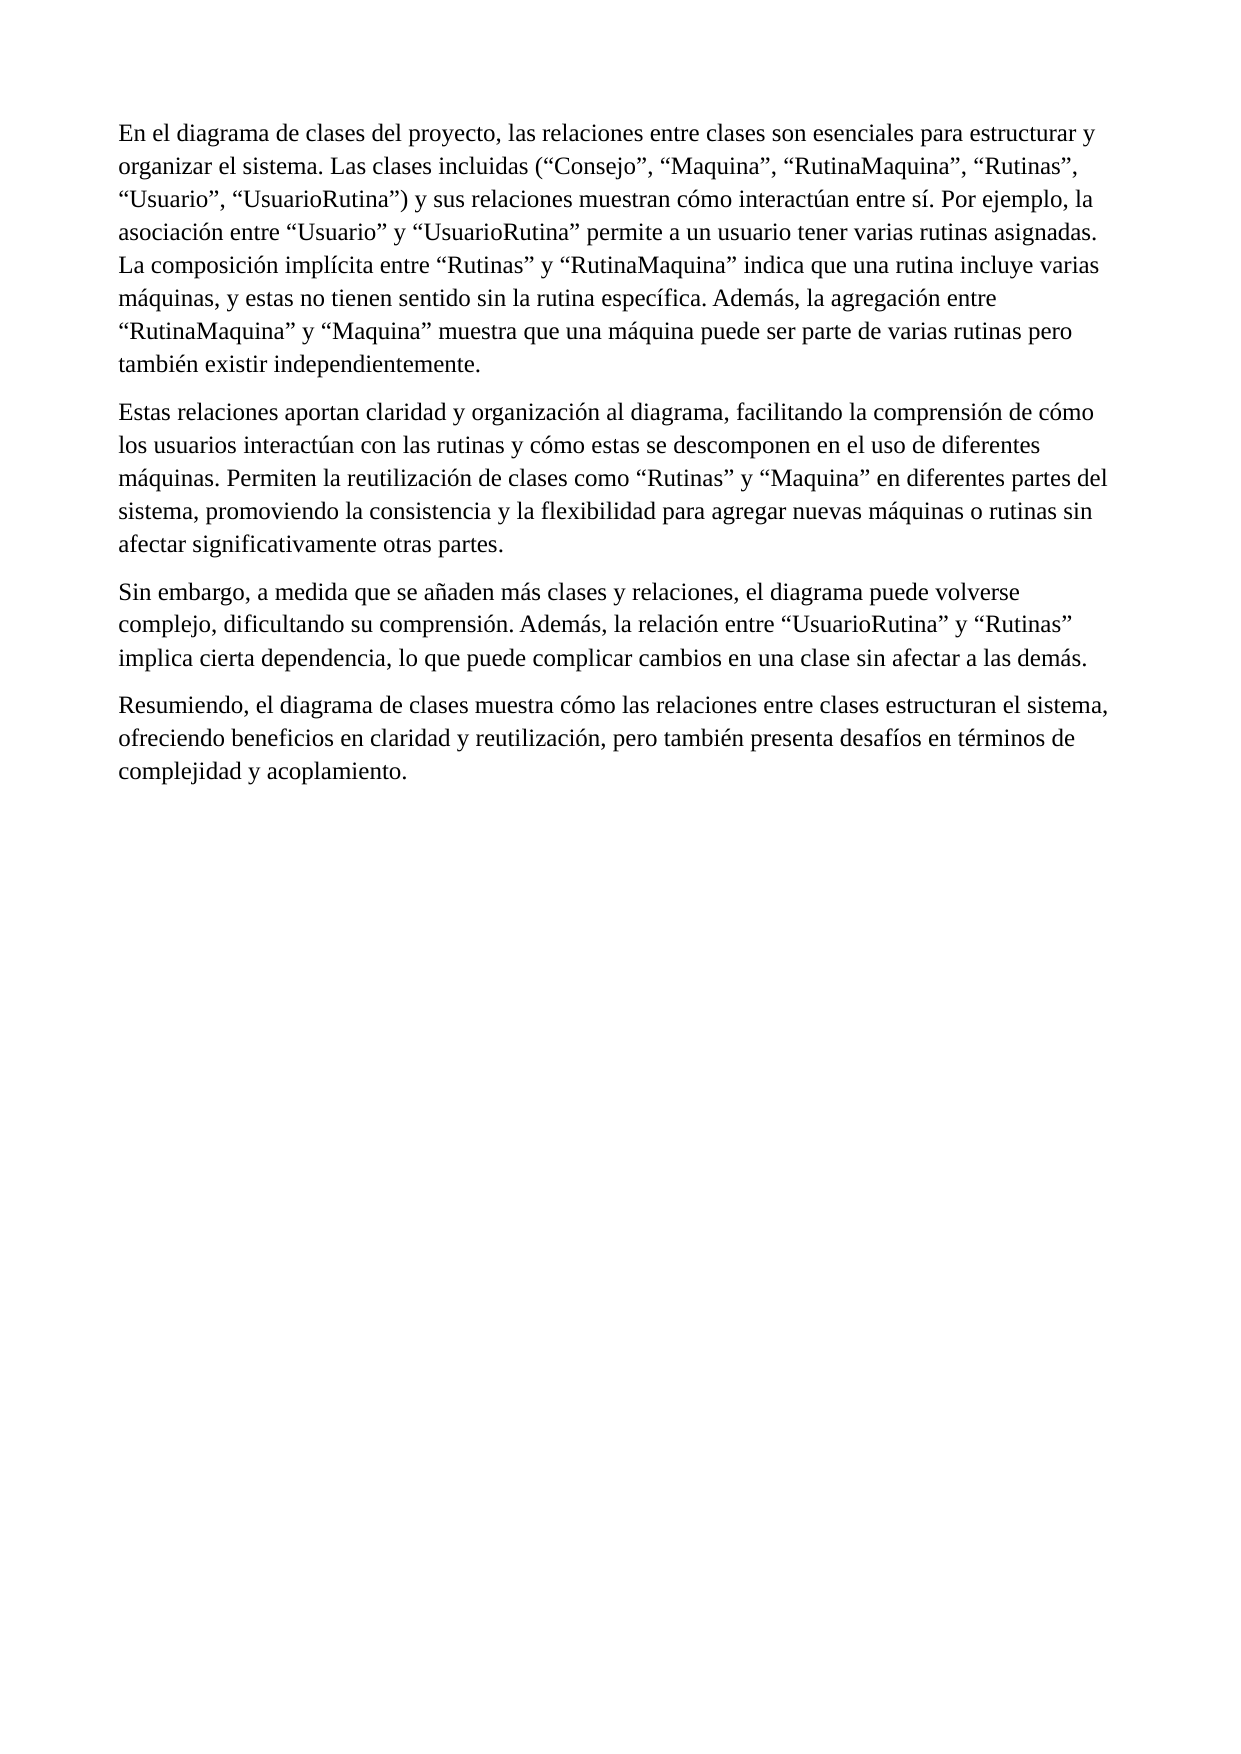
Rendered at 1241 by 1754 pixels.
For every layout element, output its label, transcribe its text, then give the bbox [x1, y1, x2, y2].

text Sin embargo, a medida que se añaden más clases y relaciones, el diagrama puede volverse complejo, dificultando su comprensión. Además, la relación entre “UsuarioRutina” y “Rutinas” implica cierta dependencia, lo que puede complicar cambios en una clase sin afectar a las demás. [118, 577, 1122, 671]
text En el diagrama de clases del proyecto, las relaciones entre clases son esenciales para estructurar y organizar el sistema. Las clases incluidas (“Consejo”, “Maquina”, “RutinaMaquina”, “Rutinas”, “Usuario”, “UsuarioRutina”) y sus relaciones muestran cómo interactúan entre sí. Por ejemplo, la asociación entre “Usuario” y “UsuarioRutina” permite a un usuario tener varias rutinas asignadas. La composición implícita entre “Rutinas” y “RutinaMaquina” indica que una rutina incluye varias máquinas, y estas no tienen sentido sin la rutina específica. Además, la agregación entre “RutinaMaquina” y “Maquina” muestra que una máquina puede ser parte de varias rutinas pero también existir independientemente. [118, 118, 1122, 378]
text Resumiendo, el diagrama de clases muestra cómo las relaciones entre clases estructuran el sistema, ofreciendo beneficios en claridad y reutilización, pero también presenta desafíos en términos de complejidad y acoplamiento. [118, 690, 1122, 785]
text Estas relaciones aportan claridad y organización al diagrama, facilitando la comprensión de cómo los usuarios interactúan con las rutinas y cómo estas se descomponen en el uso de diferentes máquinas. Permiten la reutilización de clases como “Rutinas” y “Maquina” en diferentes partes del sistema, promoviendo la consistencia y la flexibilidad para agregar nuevas máquinas o rutinas sin afectar significativamente otras partes. [118, 397, 1122, 558]
